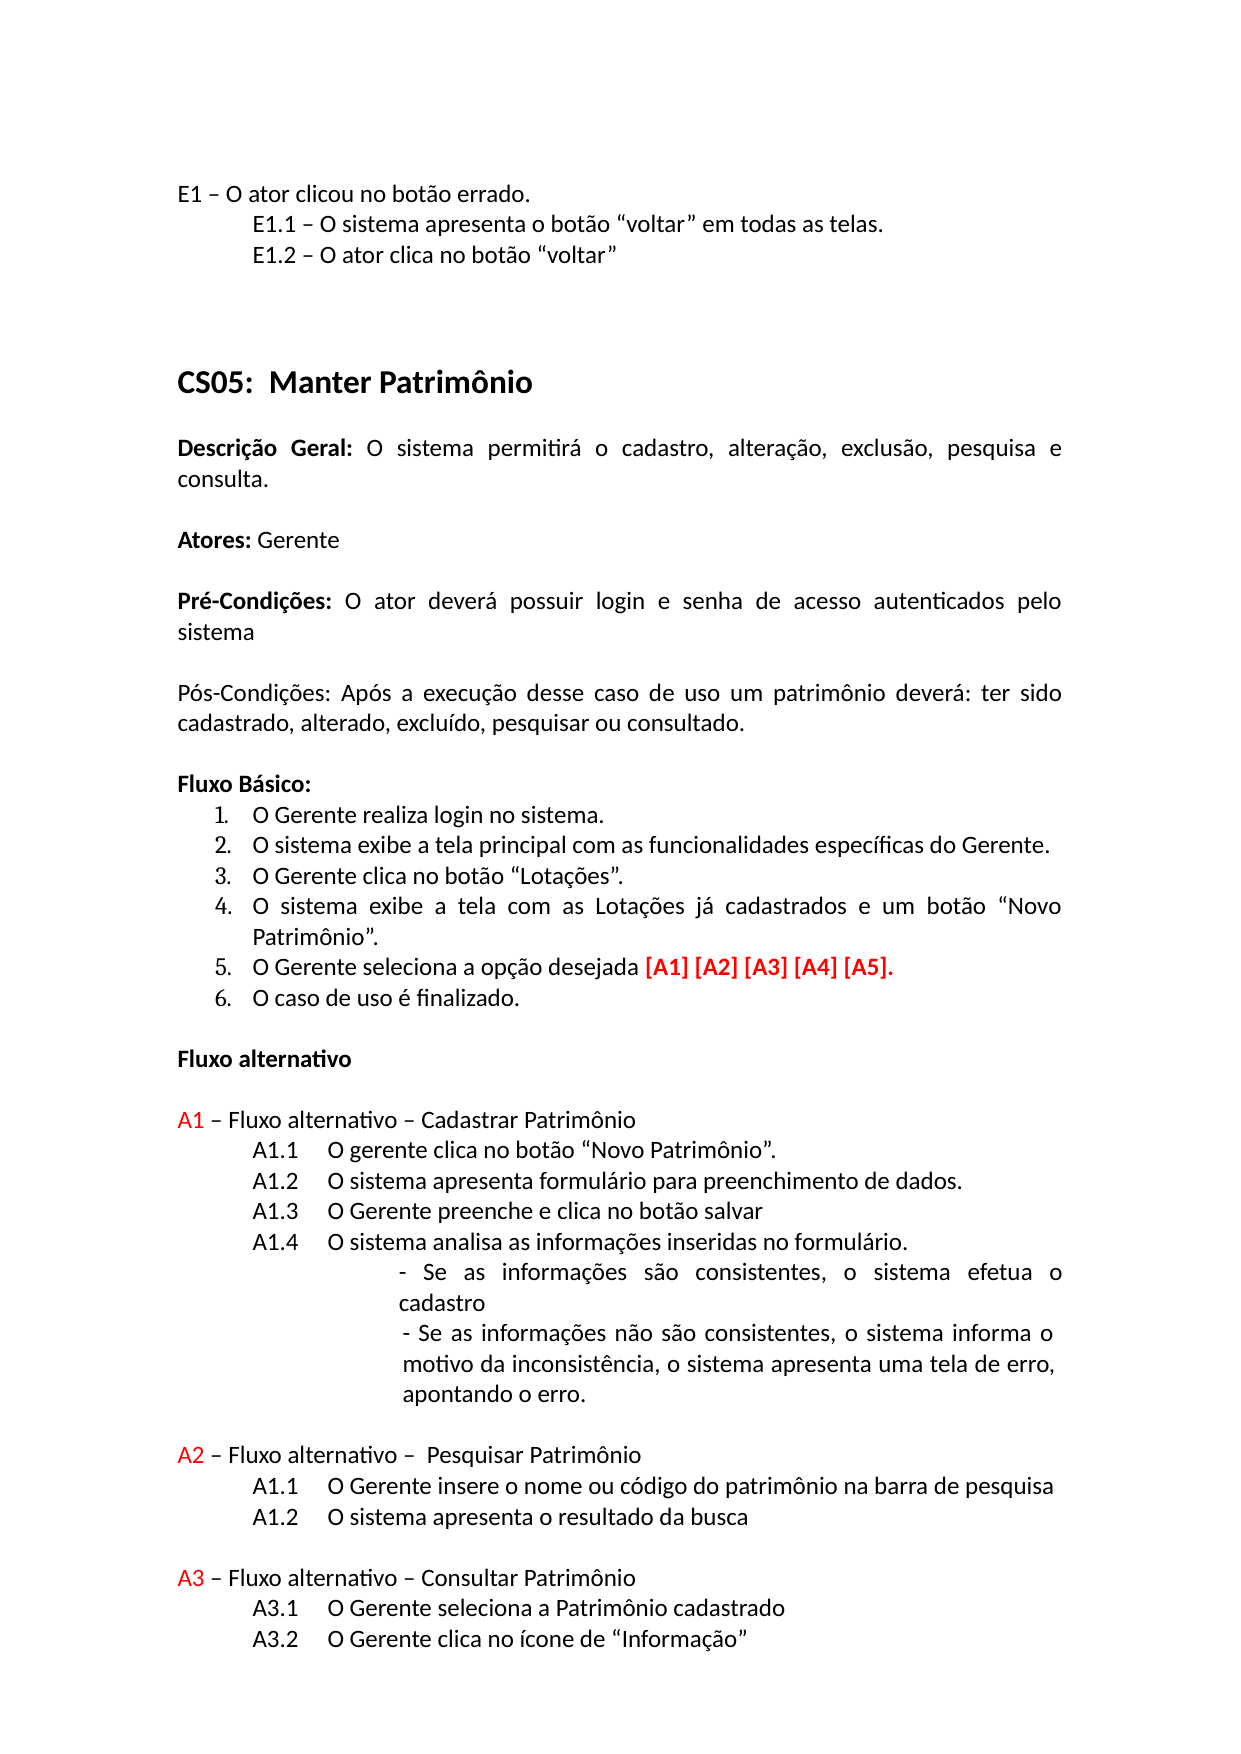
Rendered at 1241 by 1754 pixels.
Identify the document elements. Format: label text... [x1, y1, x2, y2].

text - Se as informações são consistentes, o sistema efetua o cadastro [398, 1257, 1063, 1318]
text A2 – Fluxo alternativo – Pesquisar Patrimônio [177, 1440, 1063, 1470]
text Fluxo alternativo [177, 1043, 1063, 1073]
text A3.2 O Gerente clica no ícone de “Informação” [177, 1623, 1063, 1653]
list O Gerente clica no botão “Lotações”. [215, 860, 1063, 890]
text A1.2 O sistema apresenta o resultado da busca [177, 1501, 1063, 1531]
text CS05: Manter Patrimônio [177, 361, 1063, 402]
text A1.1 O Gerente insere o nome ou código do patrimônio na barra de pesquisa [177, 1470, 1063, 1501]
list O sistema exibe a tela com as Lotações já cadastrados e um botão “Novo Patrimônio”. [215, 890, 1063, 951]
text A1.3 O Gerente preenche e clica no botão salvar [177, 1196, 1063, 1226]
list O sistema exibe a tela principal com as funcionalidades específicas do Gerente. [215, 829, 1063, 860]
text Pós-Condições: Após a execução desse caso de uso um patrimônio deverá: ter sido cadastrado, alterado, excluído, pesquisar ou consultado. [177, 677, 1063, 738]
text E1.2 – O ator clica no botão “voltar” [177, 239, 1063, 270]
text A3 – Fluxo alternativo – Consultar Patrimônio [177, 1562, 1063, 1592]
list O Gerente seleciona a opção desejada [A1] [A2] [A3] [A4] [A5]. [215, 951, 1063, 982]
text Atores: Gerente [177, 524, 1063, 554]
text Descrição Geral: O sistema permitirá o cadastro, alteração, exclusão, pesquisa e consulta. [177, 432, 1063, 493]
text A1 – Fluxo alternativo – Cadastrar Patrimônio [177, 1104, 1063, 1134]
text A1.4 O sistema analisa as informações inseridas no formulário. [177, 1226, 1063, 1257]
text A3.1 O Gerente seleciona a Patrimônio cadastrado [177, 1592, 1063, 1623]
text E1 – O ator clicou no botão errado. [177, 178, 1063, 209]
text E1.1 – O sistema apresenta o botão “voltar” em todas as telas. [177, 209, 1063, 239]
text Fluxo Básico: [177, 768, 1063, 799]
text A1.1 O gerente clica no botão “Novo Patrimônio”. [177, 1134, 1063, 1165]
text Pré-Condições: O ator deverá possuir login e senha de acesso autenticados pelo sistema [177, 585, 1063, 646]
list O caso de uso é finalizado. [215, 982, 1063, 1012]
list O Gerente realiza login no sistema. [215, 799, 1063, 829]
text A1.2 O sistema apresenta formulário para preenchimento de dados. [177, 1165, 1063, 1196]
text - Se as informações não são consistentes, o sistema informa o motivo da inconsistência, o sistema apresenta uma tela de erro, apontando o erro. [177, 1318, 1063, 1409]
